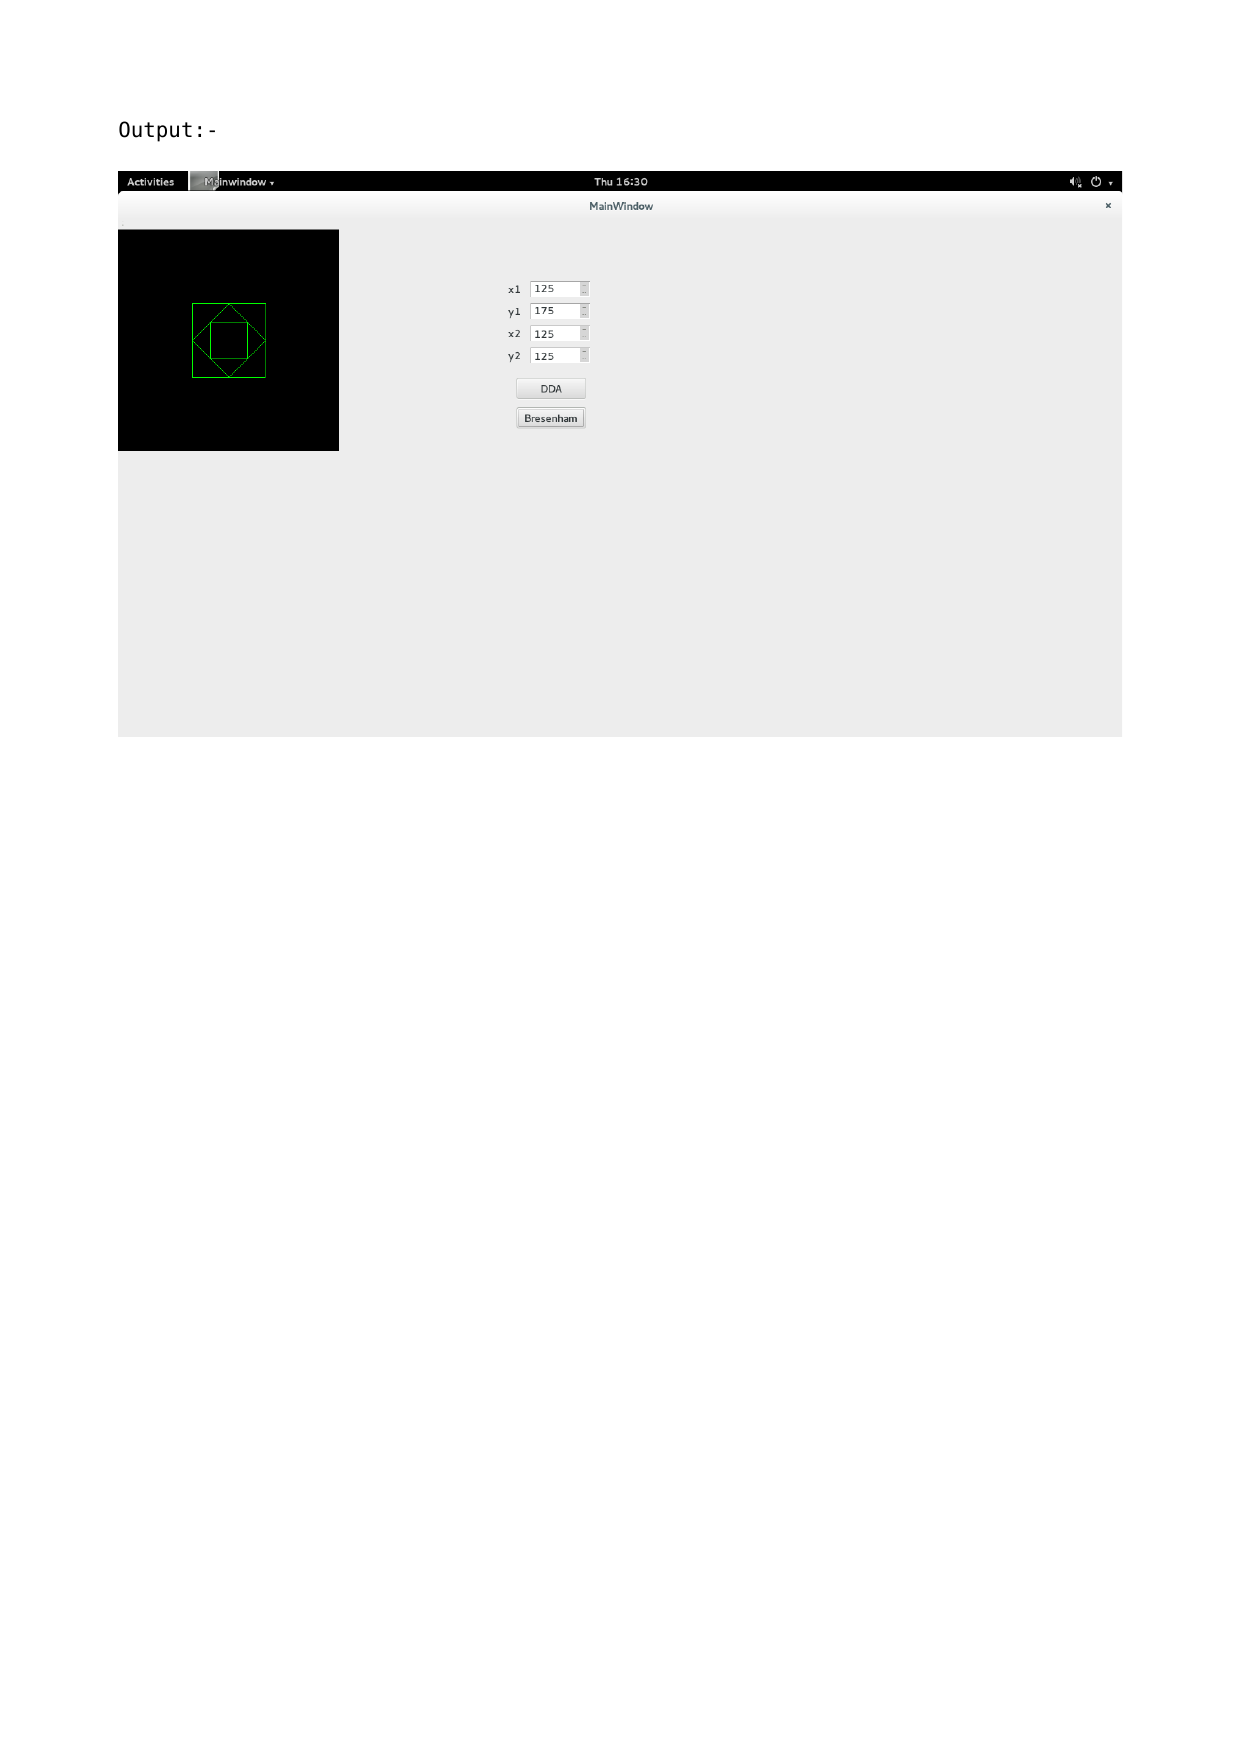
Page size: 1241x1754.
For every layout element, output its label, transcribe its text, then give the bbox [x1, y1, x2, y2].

picture [118, 171, 1123, 737]
text Output:- [118, 118, 1122, 142]
